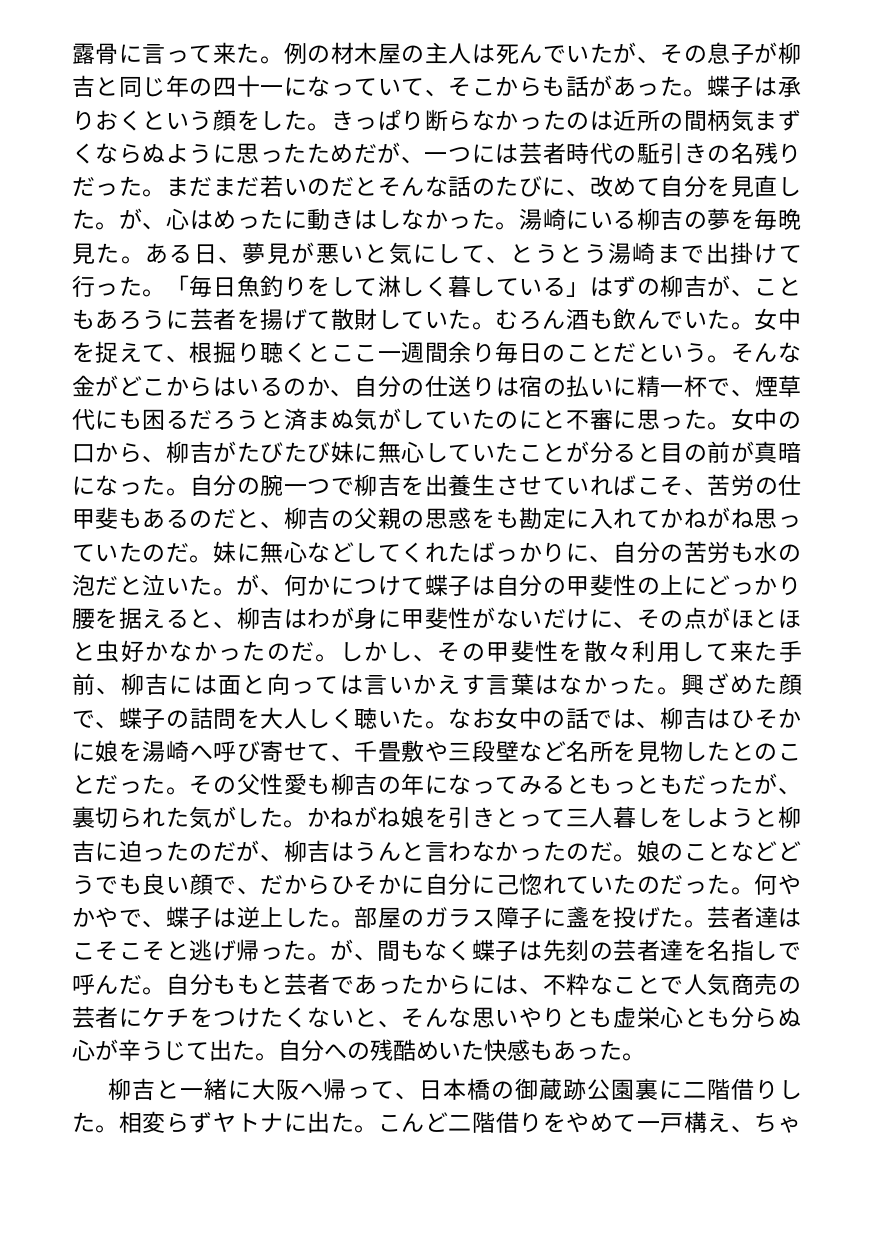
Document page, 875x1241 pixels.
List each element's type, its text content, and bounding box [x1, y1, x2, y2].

text 露骨に言って来た。例の材木屋の主人は死んでいたが、その息子が柳吉と同じ年の四十一になっていて、そこからも話があった。蝶子は承りおくという顔をした。きっぱり断らなかったのは近所の間柄気まずくならぬように思ったためだが、一つには芸者時代の駈引きの名残りだった。まだまだ若いのだとそんな話のたびに、改めて自分を見直した。が、心はめったに動きはしなかった。湯崎にいる柳吉の夢を毎晩見た。ある日、夢見が悪いと気にして、とうとう湯崎まで出掛けて行った。「毎日魚釣りをして淋しく暮している」はずの柳吉が、こともあろうに芸者を揚げて散財していた。むろん酒も飲んでいた。女中を捉えて、根掘り聴くとここ一週間余り毎日のことだという。そんな金がどこからはいるのか、自分の仕送りは宿の払いに精一杯で、煙草代にも困るだろうと済まぬ気がしていたのにと不審に思った。女中の口から、柳吉がたびたび妹に無心していたことが分ると目の前が真暗になった。自分の腕一つで柳吉を出養生させていればこそ、苦労の仕甲斐もあるのだと、柳吉の父親の思惑をも勘定に入れてかねがね思っていたのだ。妹に無心などしてくれたばっかりに、自分の苦労も水の泡だと泣いた。が、何かにつけて蝶子は自分の甲斐性の上にどっかり腰を据えると、柳吉はわが身に甲斐性がないだけに、その点がほとほと虫好かなかったのだ。しかし、その甲斐性を散々利用して来た手前、柳吉には面と向っては言いかえす言葉はなかった。興ざめた顔で、蝶子の詰問を大人しく聴いた。なお女中の話では、柳吉はひそかに娘を湯崎へ呼び寄せて、千畳敷や三段壁など名所を見物したとのことだった。その父性愛も柳吉の年になってみるともっともだったが、裏切られた気がした。かねがね娘を引きとって三人暮しをしようと柳吉に迫ったのだが、柳吉はうんと言わなかったのだ。娘のことなどどうでも良い顔で、だからひそかに自分に己惚れていたのだった。何やかやで、蝶子は逆上した。部屋のガラス障子に盞を投げた。芸者達はこそこそと逃げ帰った。が、間もなく蝶子は先刻の芸者達を名指しで呼んだ。自分ももと芸者であったからには、不粋なことで人気商売の芸者にケチをつけたくないと、そんな思いやりとも虚栄心とも分らぬ心が辛うじて出た。自分への残酷めいた快感もあった。 [72, 36, 802, 1066]
text 柳吉と一緒に大阪へ帰って、日本橋の御蔵跡公園裏に二階借りした。相変らずヤトナに出た。こんど二階借りをやめて一戸構え、ちゃ [72, 1072, 802, 1138]
